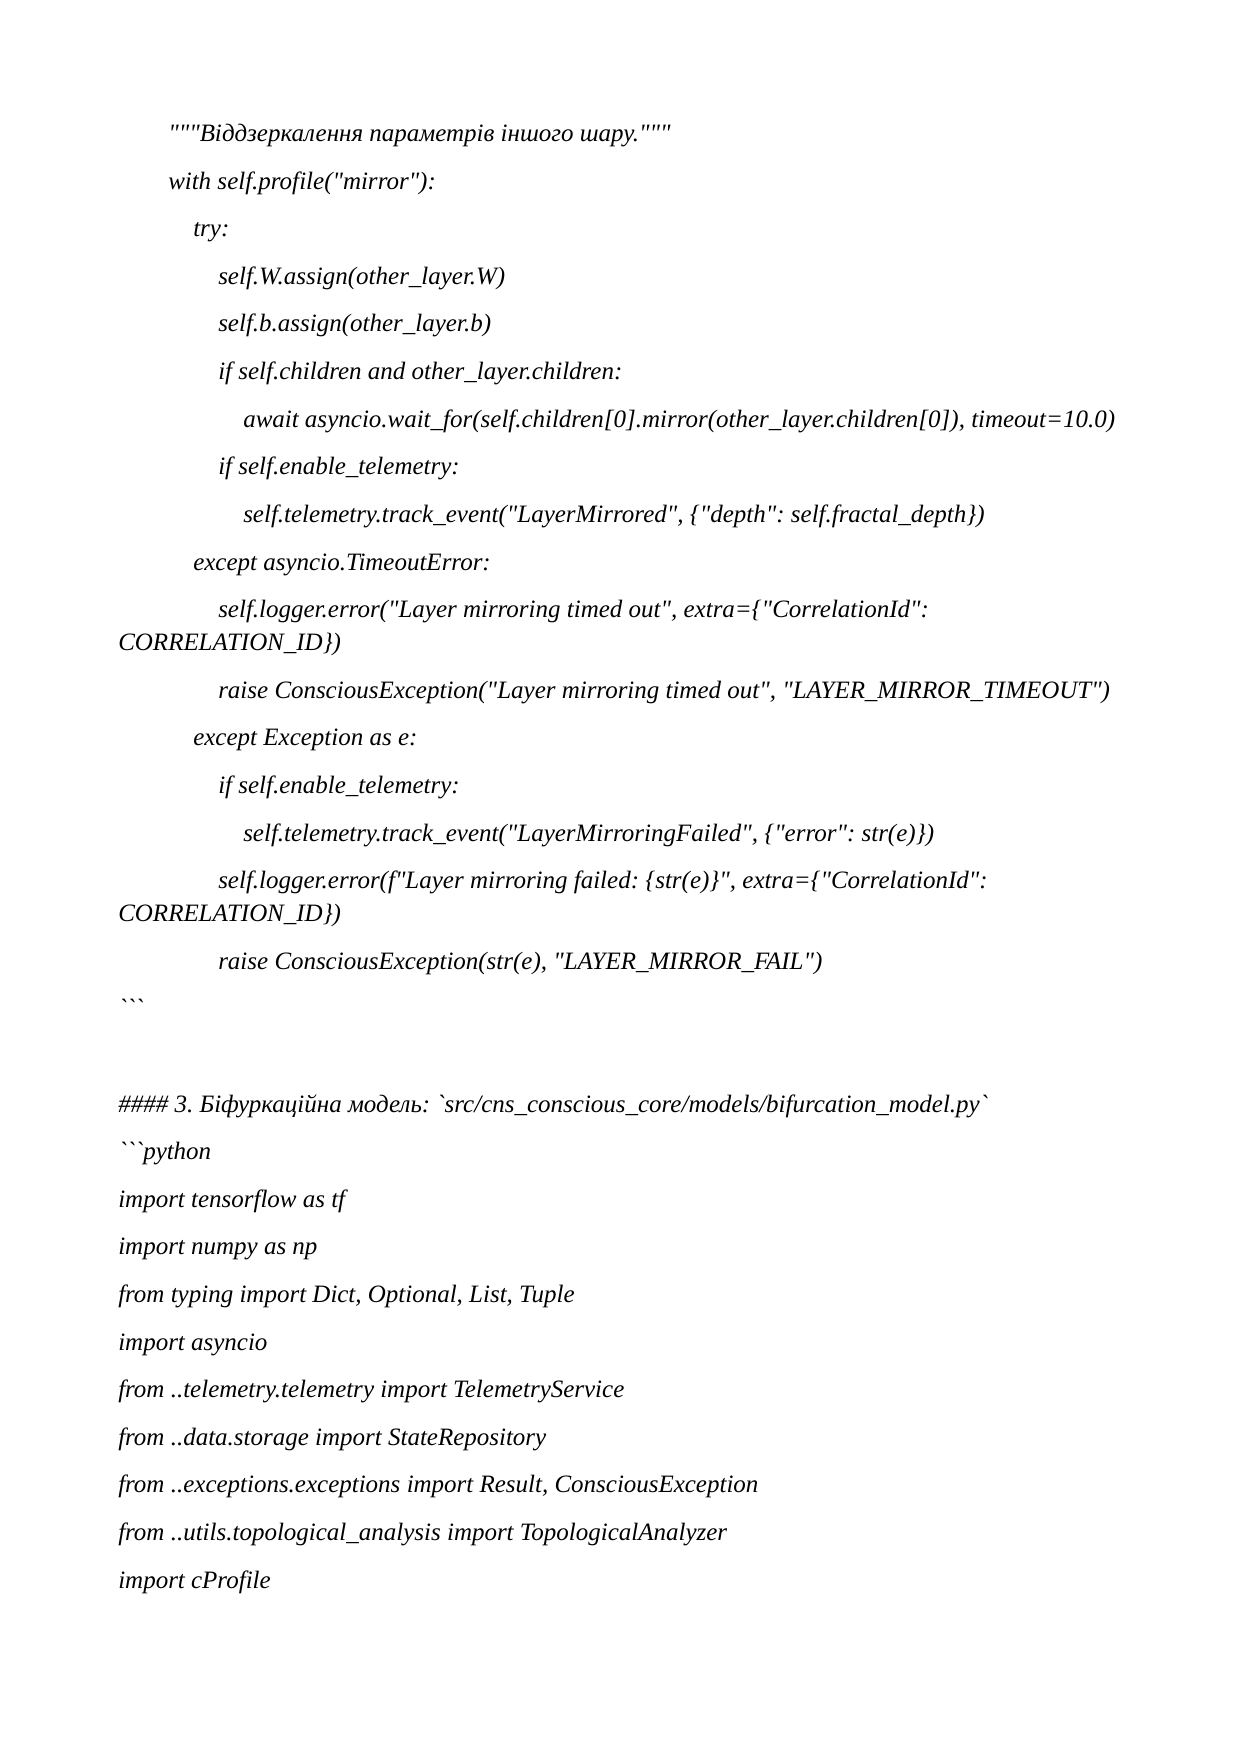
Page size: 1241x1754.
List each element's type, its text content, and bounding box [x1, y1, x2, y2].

text if self.children and other_layer.children: [118, 356, 1122, 385]
text """Віддзеркалення параметрів іншого шару.""" [118, 118, 1122, 147]
text from ..telemetry.telemetry import TelemetryService [118, 1374, 1122, 1403]
text await asyncio.wait_for(self.children[0].mirror(other_layer.children[0]), timeout=10.0) [118, 404, 1122, 432]
text if self.enable_telemetry: [118, 451, 1122, 480]
text self.telemetry.track_event("LayerMirroringFailed", {"error": str(e)}) [118, 818, 1122, 846]
text import cProfile [118, 1565, 1122, 1593]
text if self.enable_telemetry: [118, 770, 1122, 799]
text except Exception as e: [118, 722, 1122, 751]
text from ..utils.topological_analysis import TopologicalAnalyzer [118, 1517, 1122, 1546]
text ```python [118, 1136, 1122, 1165]
text try: [118, 213, 1122, 242]
text import tensorflow as tf [118, 1184, 1122, 1213]
text self.logger.error(f"Layer mirroring failed: {str(e)}", extra={"CorrelationId": CORRELATION_ID}) [118, 865, 1122, 927]
text self.W.assign(other_layer.W) [118, 261, 1122, 290]
text import numpy as np [118, 1231, 1122, 1260]
text raise ConsciousException(str(e), "LAYER_MIRROR_FAIL") [118, 946, 1122, 974]
text ``` [118, 993, 1122, 1022]
text self.telemetry.track_event("LayerMirrored", {"depth": self.fractal_depth}) [118, 499, 1122, 528]
text except asyncio.TimeoutError: [118, 547, 1122, 575]
text raise ConsciousException("Layer mirroring timed out", "LAYER_MIRROR_TIMEOUT") [118, 675, 1122, 703]
text import asyncio [118, 1327, 1122, 1355]
text from ..data.storage import StateRepository [118, 1422, 1122, 1451]
text from ..exceptions.exceptions import Result, ConsciousException [118, 1469, 1122, 1498]
text from typing import Dict, Optional, List, Tuple [118, 1279, 1122, 1308]
text self.b.assign(other_layer.b) [118, 308, 1122, 337]
text #### 3. Біфуркаційна модель: `src/cns_conscious_core/models/bifurcation_model.py` [118, 1089, 1122, 1117]
text self.logger.error("Layer mirroring timed out", extra={"CorrelationId": CORRELATION_ID}) [118, 594, 1122, 656]
text with self.profile("mirror"): [118, 166, 1122, 194]
